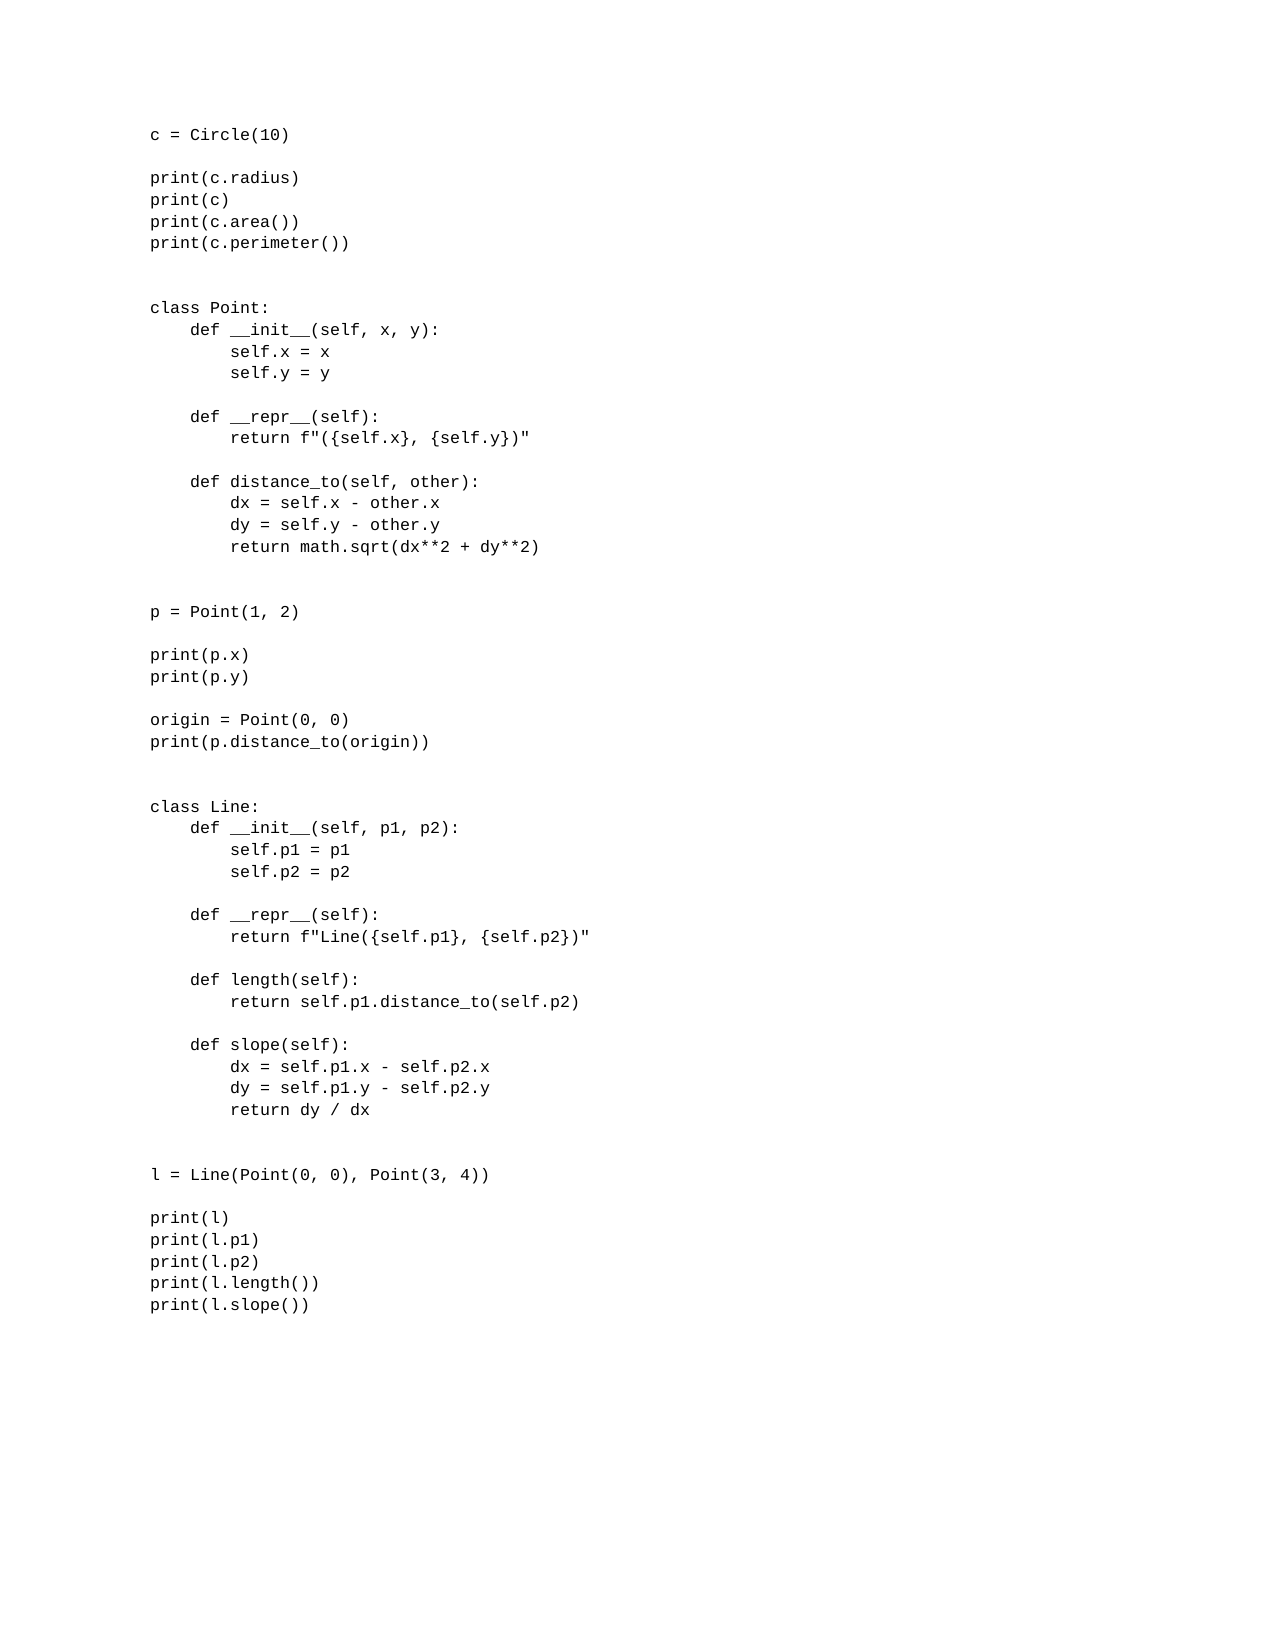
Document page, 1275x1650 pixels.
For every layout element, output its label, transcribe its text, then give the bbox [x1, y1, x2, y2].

text print(p.x) [150, 647, 1125, 666]
text print(c.area()) [150, 213, 1125, 232]
text print(c.radius) [150, 170, 1125, 189]
text class Point: [150, 300, 1125, 319]
text dx = self.x - other.x [150, 495, 1125, 514]
text origin = Point(0, 0) [150, 712, 1125, 731]
text print(l.p1) [150, 1232, 1125, 1251]
text dy = self.y - other.y [150, 517, 1125, 536]
text def length(self): [150, 972, 1125, 991]
text c = Circle(10) [150, 127, 1125, 146]
text return math.sqrt(dx**2 + dy**2) [150, 538, 1125, 557]
text print(l.slope()) [150, 1297, 1125, 1316]
text def slope(self): [150, 1037, 1125, 1056]
text def __init__(self, p1, p2): [150, 820, 1125, 839]
text def __repr__(self): [150, 408, 1125, 427]
text print(l.p2) [150, 1253, 1125, 1272]
text class Line: [150, 798, 1125, 817]
text p = Point(1, 2) [150, 603, 1125, 622]
text self.x = x [150, 343, 1125, 362]
text print(l.length()) [150, 1275, 1125, 1294]
text print(p.y) [150, 668, 1125, 687]
text return dy / dx [150, 1102, 1125, 1121]
text self.p1 = p1 [150, 842, 1125, 861]
text return self.p1.distance_to(self.p2) [150, 993, 1125, 1012]
text def __init__(self, x, y): [150, 322, 1125, 341]
text l = Line(Point(0, 0), Point(3, 4)) [150, 1167, 1125, 1186]
text dx = self.p1.x - self.p2.x [150, 1058, 1125, 1077]
text dy = self.p1.y - self.p2.y [150, 1080, 1125, 1099]
text def __repr__(self): [150, 907, 1125, 926]
text print(l) [150, 1210, 1125, 1229]
text return f"Line({self.p1}, {self.p2})" [150, 928, 1125, 947]
text print(p.distance_to(origin)) [150, 733, 1125, 752]
text self.p2 = p2 [150, 863, 1125, 882]
text print(c) [150, 192, 1125, 211]
text self.y = y [150, 365, 1125, 384]
text def distance_to(self, other): [150, 473, 1125, 492]
text print(c.perimeter()) [150, 235, 1125, 254]
text return f"({self.x}, {self.y})" [150, 430, 1125, 449]
